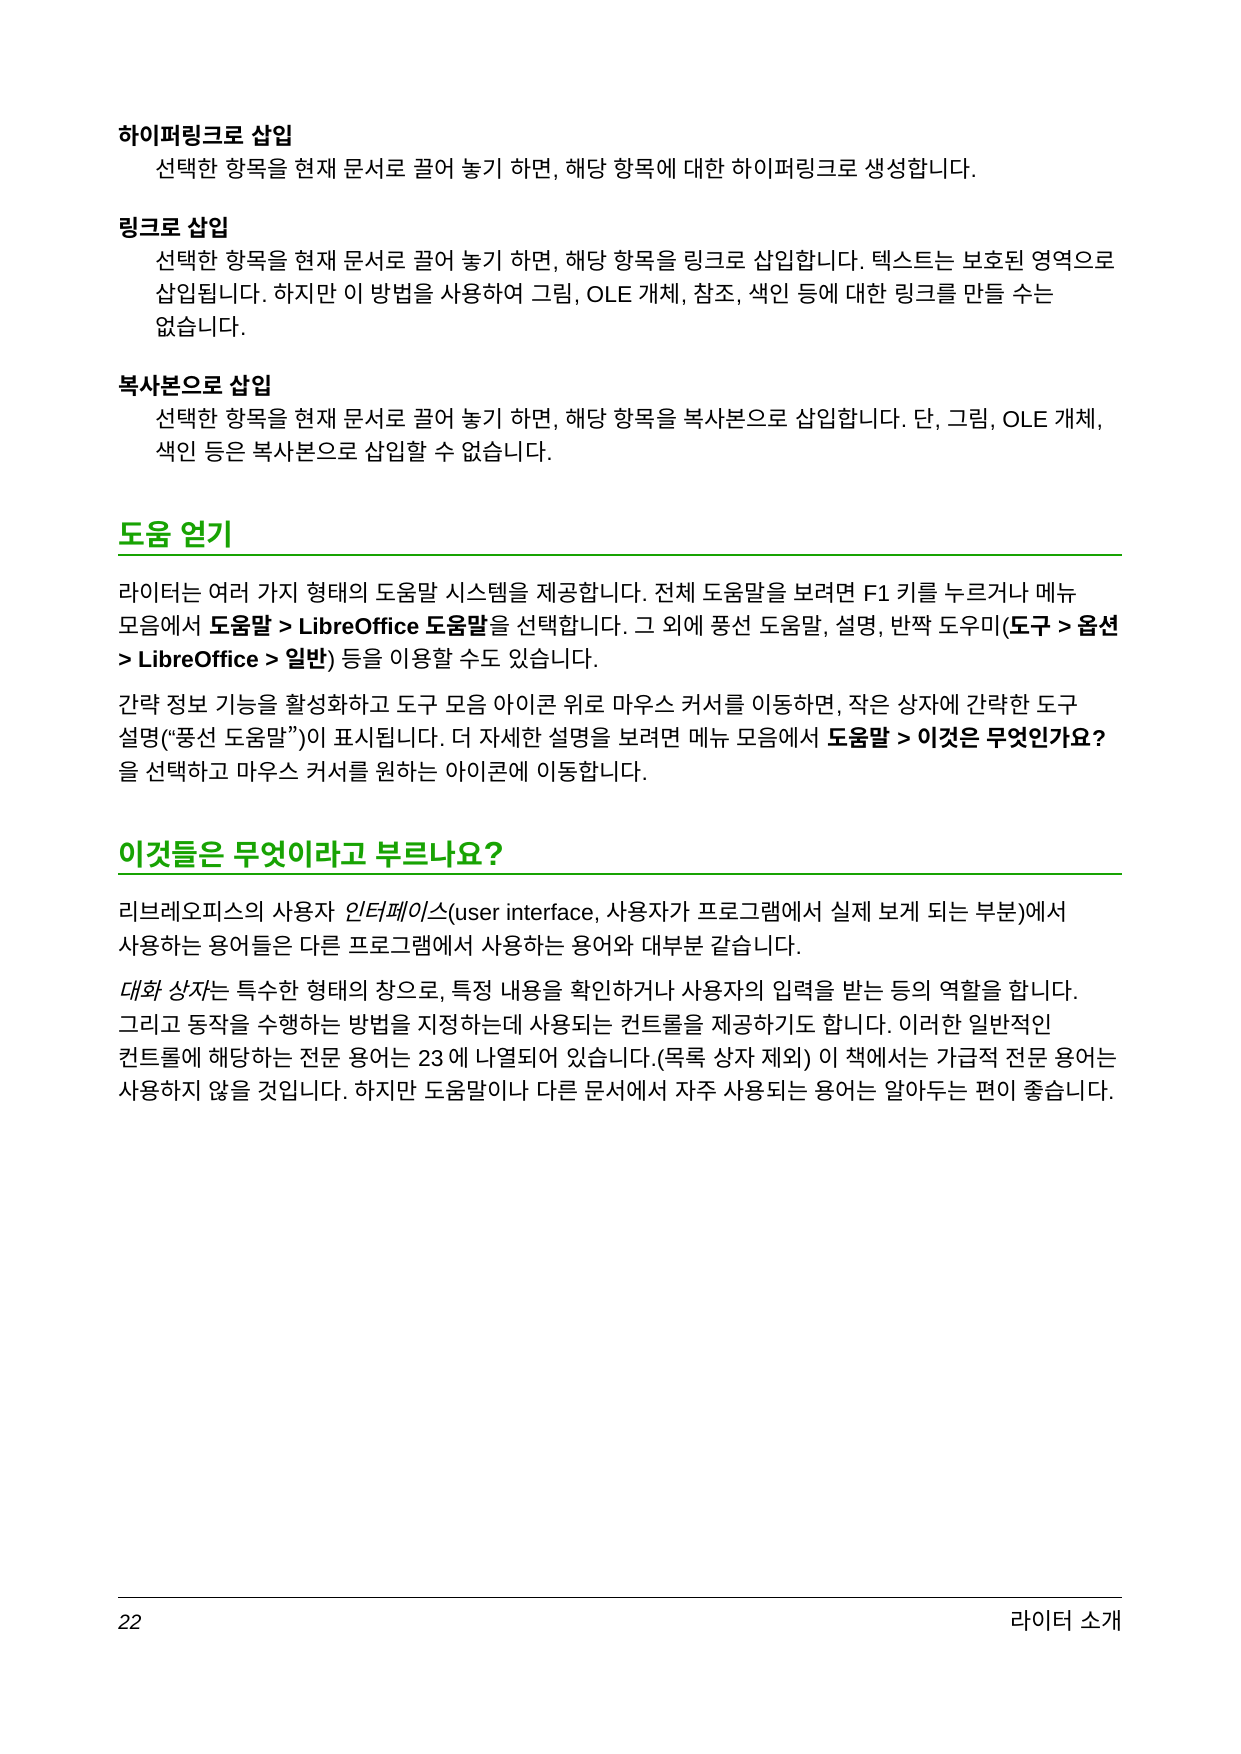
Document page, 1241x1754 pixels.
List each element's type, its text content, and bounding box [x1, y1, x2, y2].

text 하이퍼링크로 삽입 [118, 118, 1122, 151]
text 선택한 항목을 현재 문서로 끌어 놓기 하면, 해당 항목을 복사본으로 삽입합니다. 단, 그림, OLE 개체, 색인 등은 복사본으로 삽입할 수 없습니다. [156, 401, 1122, 467]
subtitle 이것들은 무엇이라고 부르나요? [118, 831, 1122, 873]
text 라이터는 여러 가지 형태의 도움말 시스템을 제공합니다. 전체 도움말을 보려면 F1 키를 누르거나 메뉴 모음에서 도움말 > LibreOffice 도움말을 선택합니다. 그 외에 풍선 도움말, 설명, 반짝 도우미(도구 > 옵션 > LibreOffice > 일반) 등을 이용할 수도 있습니다. [118, 575, 1122, 674]
text 리브레오피스의 사용자 인터페이스(user interface, 사용자가 프로그램에서 실제 보게 되는 부분)에서 사용하는 용어들은 다른 프로그램에서 사용하는 용어와 대부분 같습니다. [118, 894, 1122, 961]
text 링크로 삽입 [118, 209, 1122, 243]
subtitle 도움 얻기 [118, 512, 1122, 554]
text 선택한 항목을 현재 문서로 끌어 놓기 하면, 해당 항목을 링크로 삽입합니다. 텍스트는 보호된 영역으로 삽입됩니다. 하지만 이 방법을 사용하여 그림, OLE 개체, 참조, 색인 등에 대한 링크를 만들 수는 없습니다. [156, 243, 1122, 342]
text 대화 상자는 특수한 형태의 창으로, 특정 내용을 확인하거나 사용자의 입력을 받는 등의 역할을 합니다. 그리고 동작을 수행하는 방법을 지정하는데 사용되는 컨트롤을 제공하기도 합니다. 이러한 일반적인 컨트롤에 해당하는 전문 용어는 그림 23에 나열되어 있습니다.(목록 상자 제외) 이 책에서는 가급적 전문 용어는 사용하지 않을 것입니다. 하지만 도움말이나 다른 문서에서 자주 사용되는 용어는 알아두는 편이 좋습니다. [118, 973, 1122, 1106]
text 선택한 항목을 현재 문서로 끌어 놓기 하면, 해당 항목에 대한 하이퍼링크로 생성합니다. [156, 151, 1122, 184]
text 복사본으로 삽입 [118, 367, 1122, 401]
text 간략 정보 기능을 활성화하고 도구 모음 아이콘 위로 마우스 커서를 이동하면, 작은 상자에 간략한 도구 설명(“풍선 도움말”)이 표시됩니다. 더 자세한 설명을 보려면 메뉴 모음에서 도움말 > 이것은 무엇인가요? 을 선택하고 마우스 커서를 원하는 아이콘에 이동합니다. [118, 687, 1122, 787]
